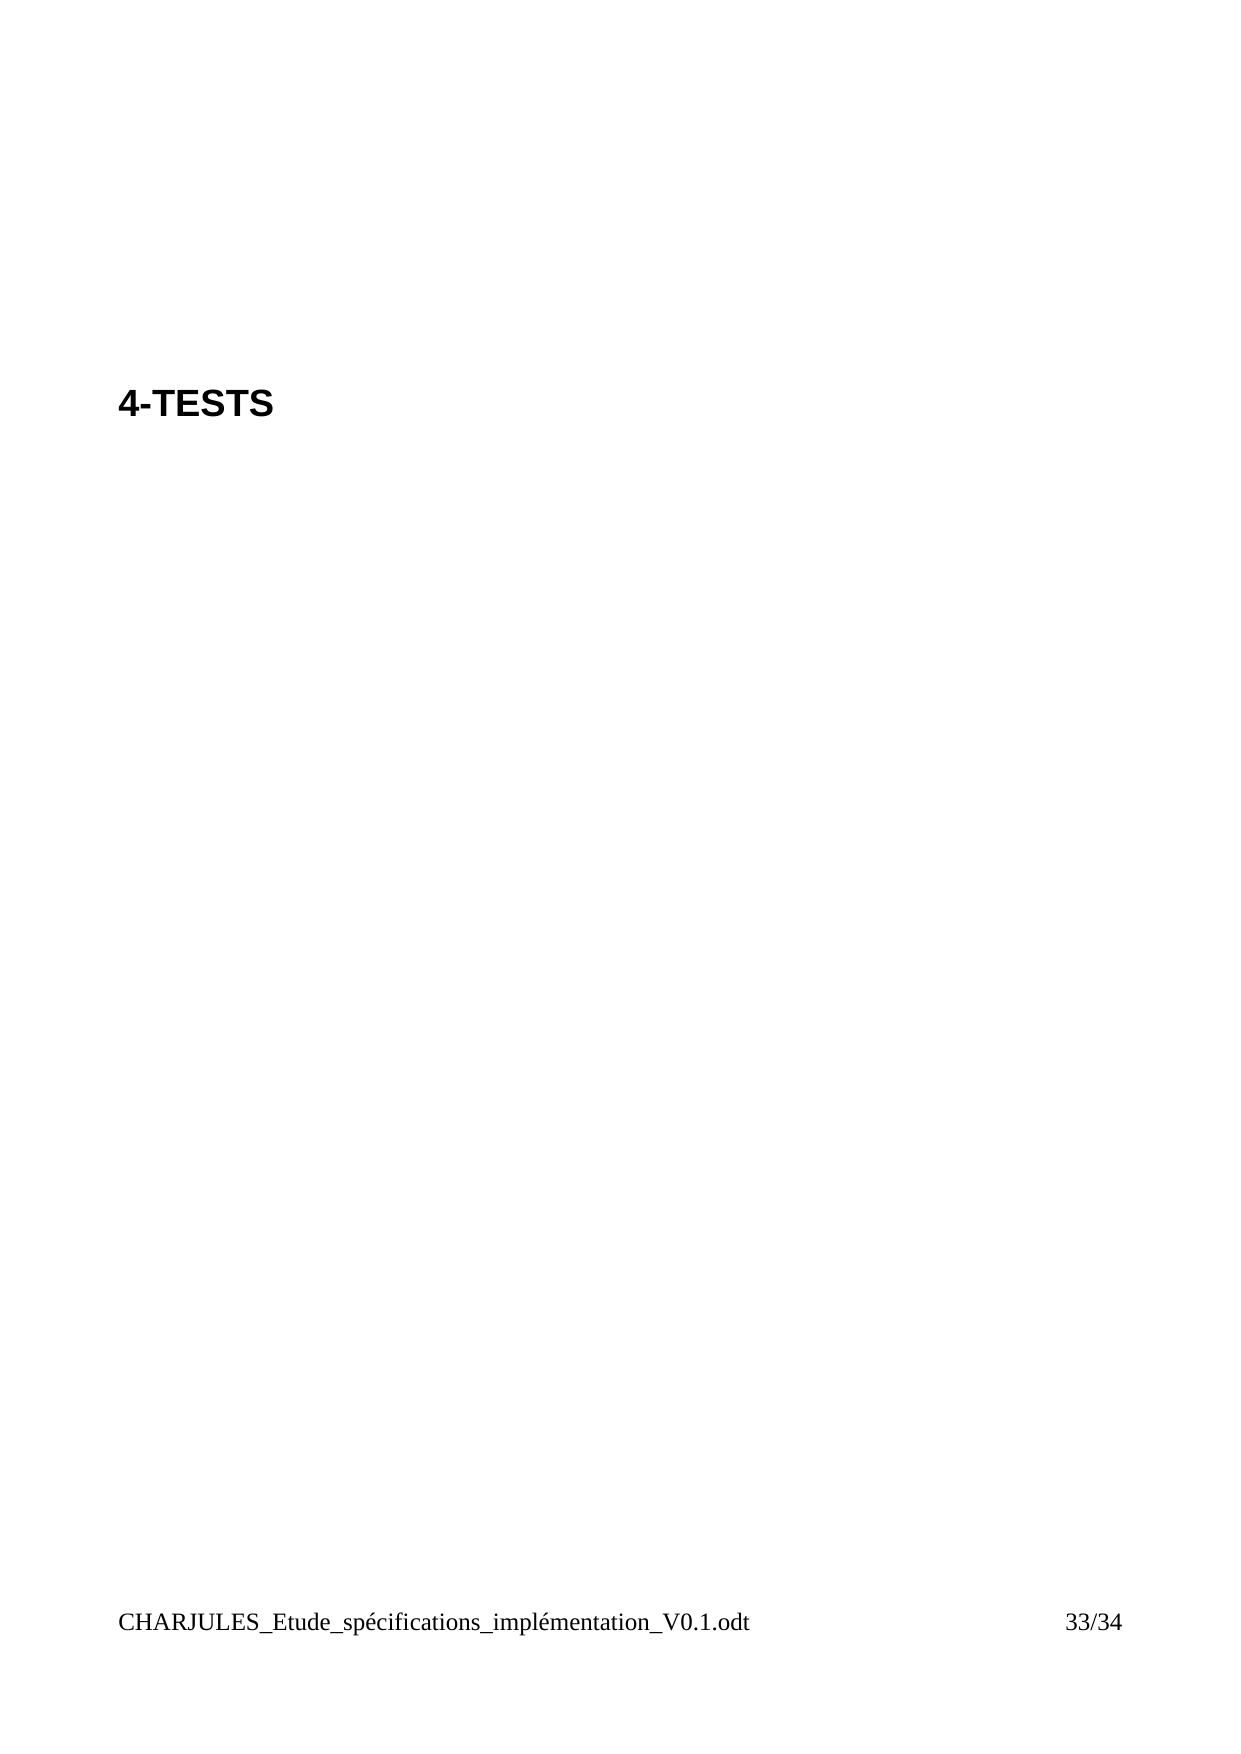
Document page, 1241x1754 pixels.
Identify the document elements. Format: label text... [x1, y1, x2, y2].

subtitle 4-TESTS [118, 381, 1122, 425]
